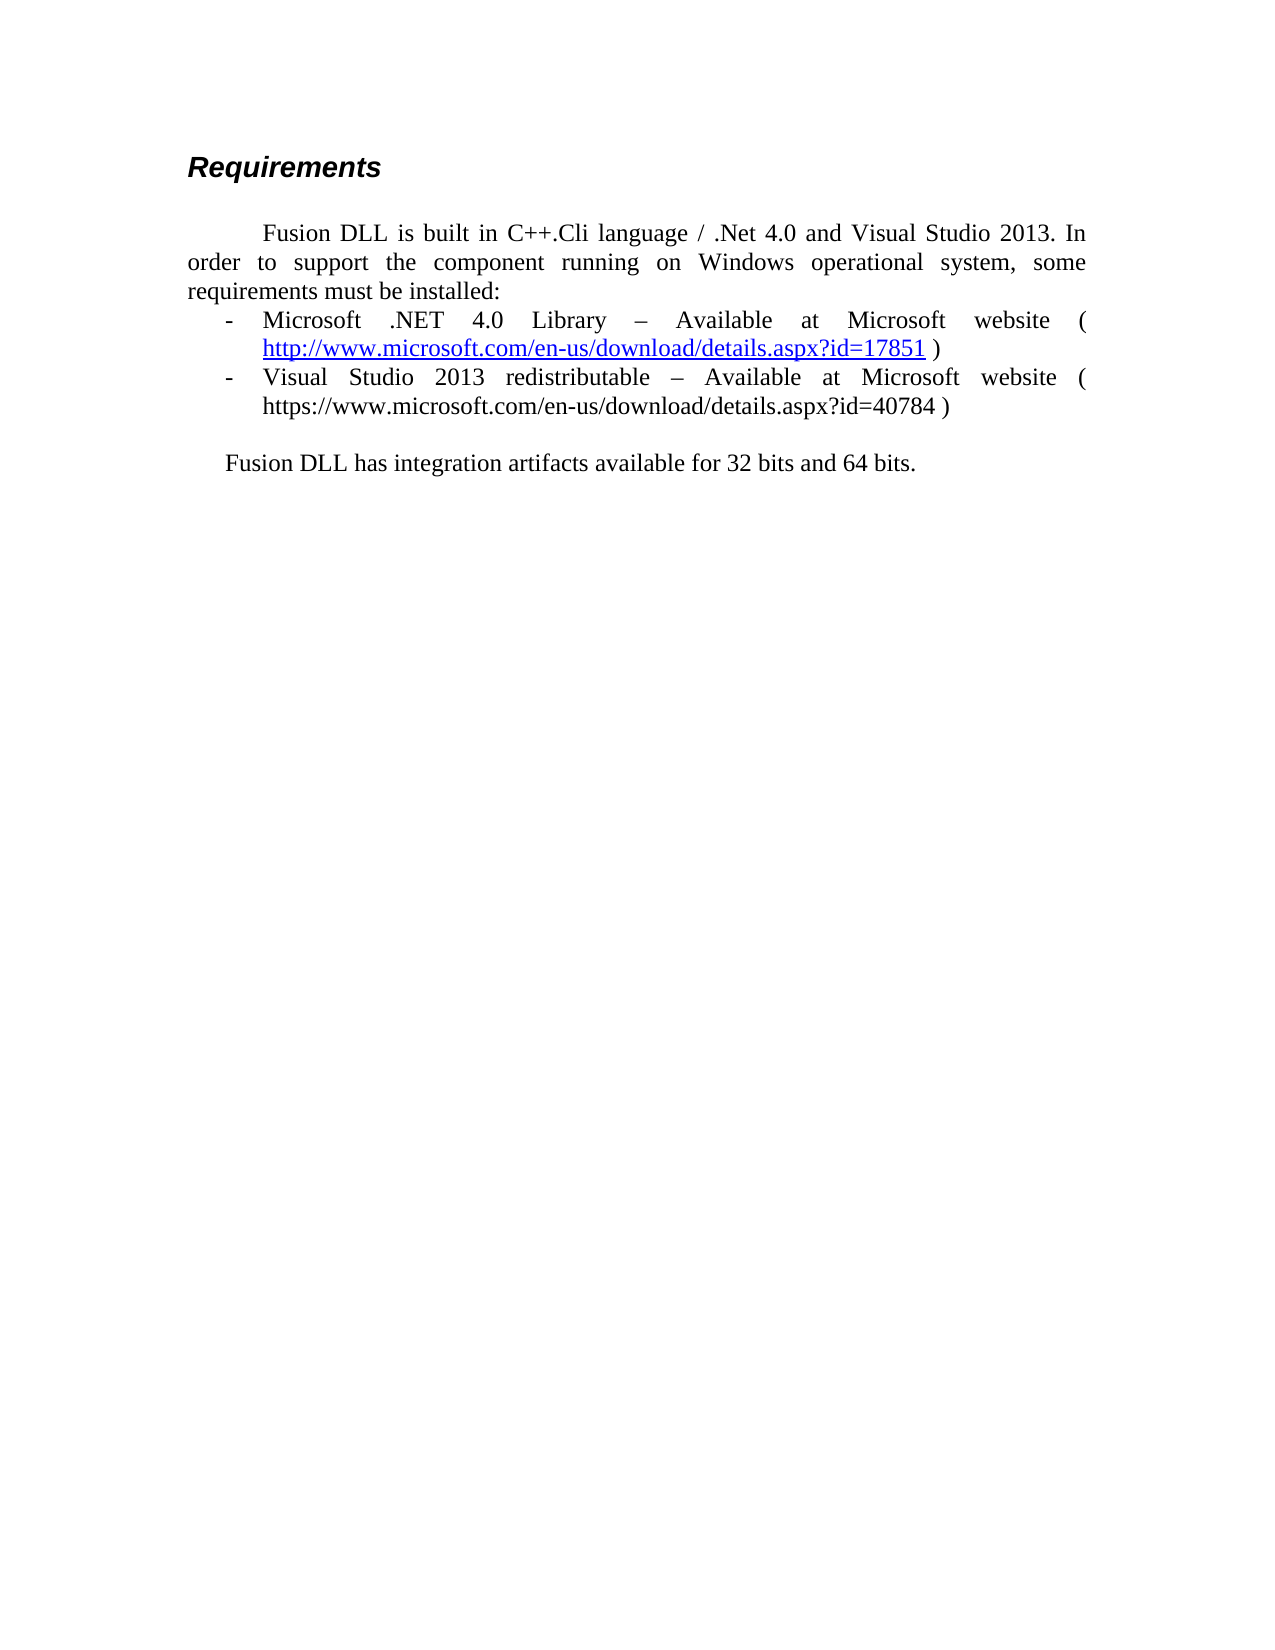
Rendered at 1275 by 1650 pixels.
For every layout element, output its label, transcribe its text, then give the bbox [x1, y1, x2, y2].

list Microsoft .NET 4.0 Library – Available at Microsoft website ( http://www.microsoft.com/en-us/download/details.aspx?id=17851 ) [225, 305, 1087, 362]
text Fusion DLL has integration artifacts available for 32 bits and 64 bits. [225, 448, 1087, 477]
subtitle Requirements [187, 150, 1087, 183]
text Fusion DLL is built in C++.Cli language / .Net 4.0 and Visual Studio 2013. In order to support the component running on Windows operational system, some requirements must be installed: [187, 218, 1087, 305]
list Visual Studio 2013 redistributable – Available at Microsoft website ( https://www.microsoft.com/en-us/download/details.aspx?id=40784 ) [225, 362, 1087, 420]
